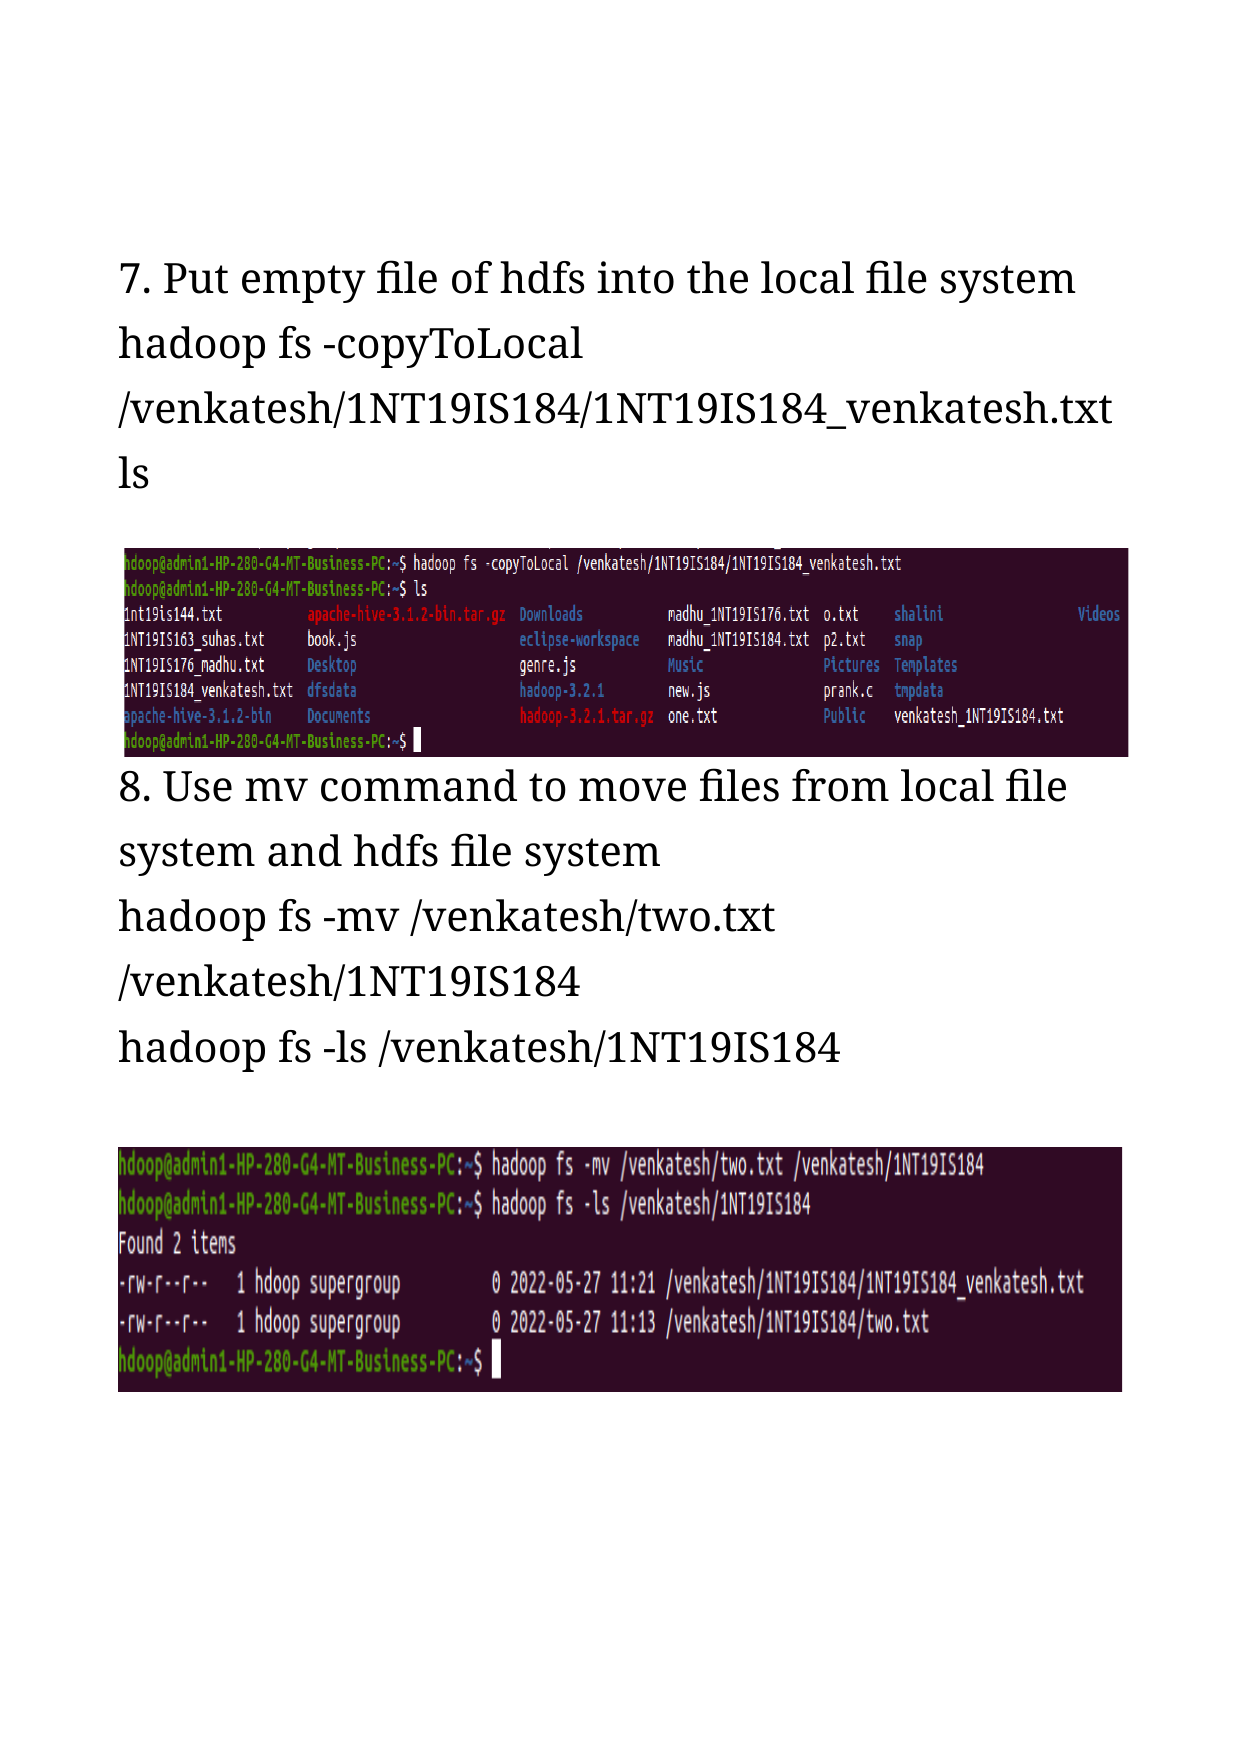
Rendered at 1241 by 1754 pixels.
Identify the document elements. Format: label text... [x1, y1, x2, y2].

text hadoop fs -ls /venkatesh/1NT19IS184 [118, 1017, 1122, 1074]
text hadoop fs -mv /venkatesh/two.txt /venkatesh/1NT19IS184 [118, 887, 1122, 1009]
text hadoop fs -copyToLocal /venkatesh/1NT19IS184/1NT19IS184_venkatesh.txt [118, 314, 1122, 436]
text 7. Put empty file of hdfs into the local file system [118, 248, 1122, 305]
text ls [118, 444, 1122, 501]
text 8. Use mv command to move files from local file system and hdfs file system [118, 640, 1122, 878]
